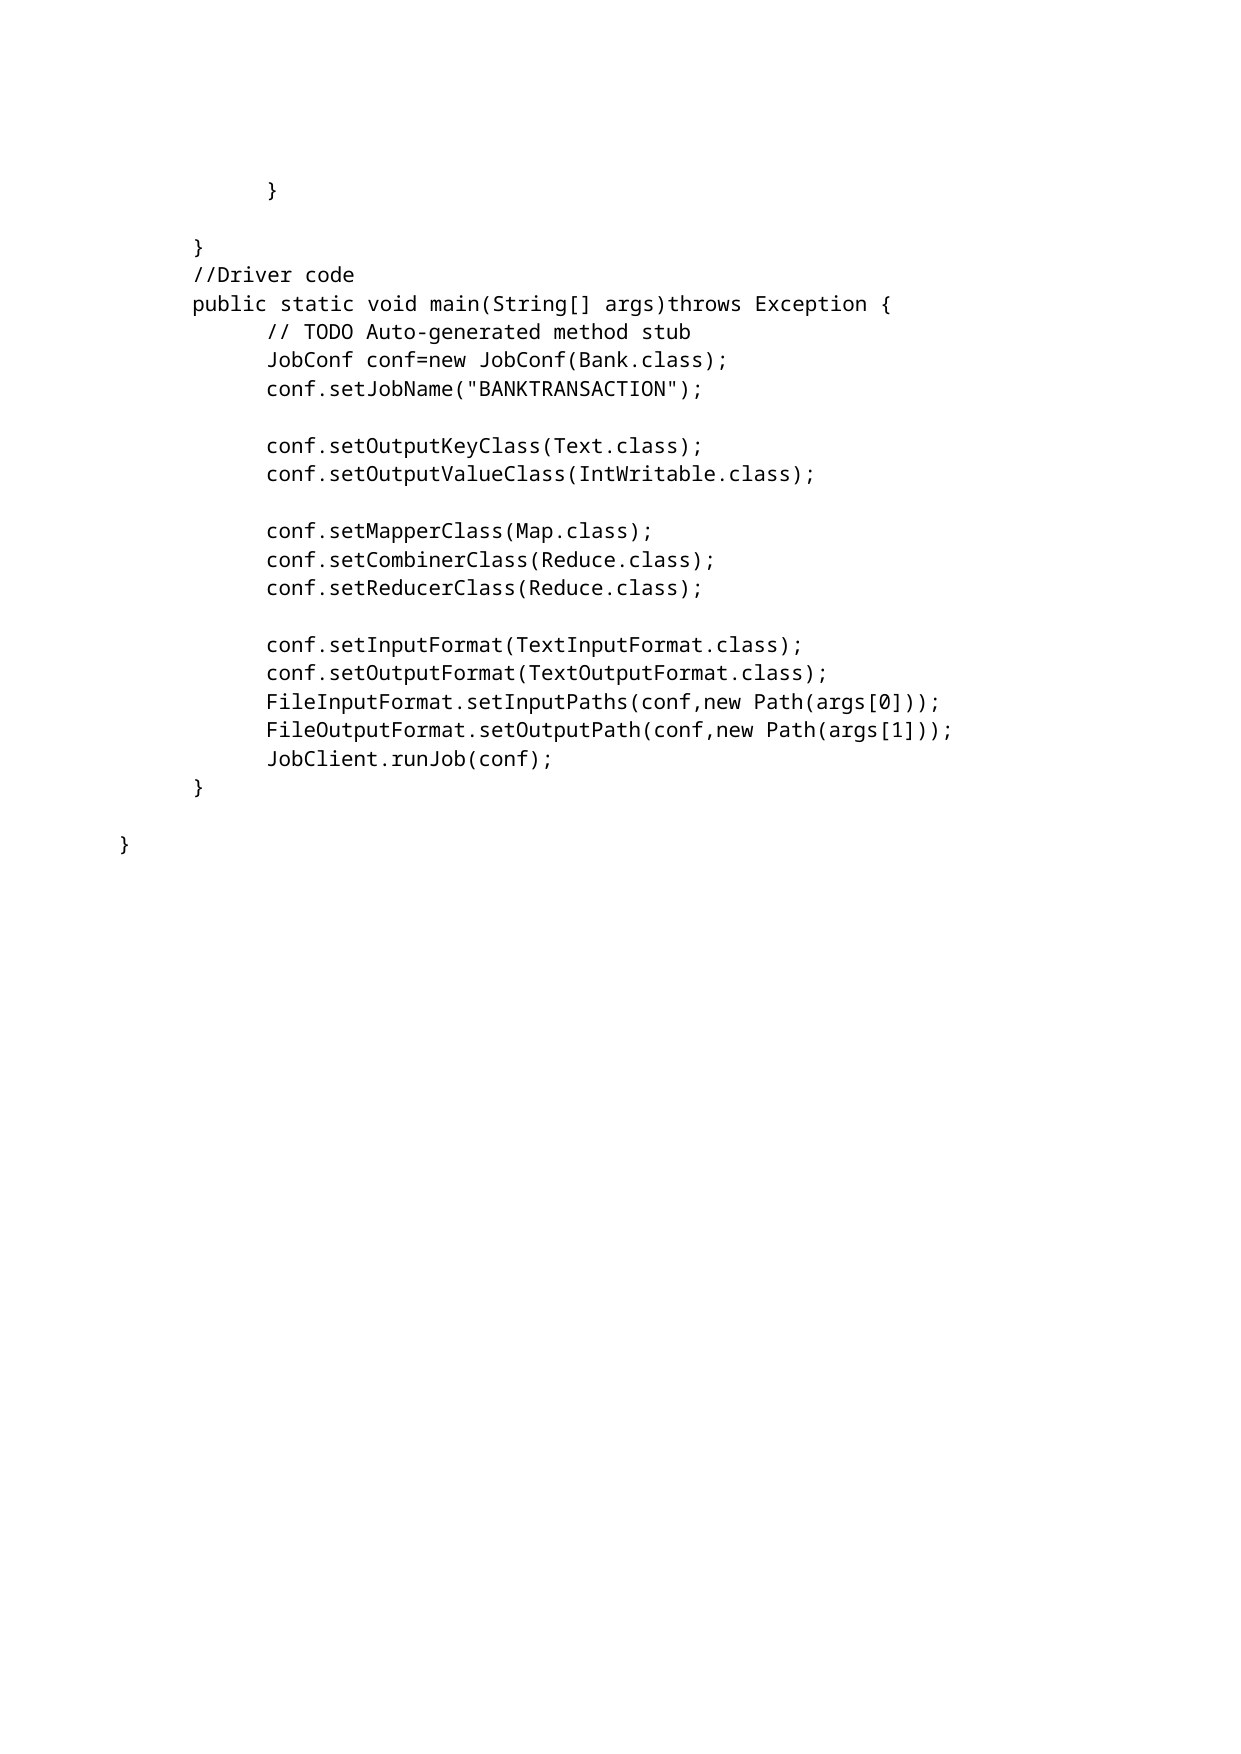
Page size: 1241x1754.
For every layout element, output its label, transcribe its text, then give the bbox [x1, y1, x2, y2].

text conf.setReducerClass(Reduce.class); [118, 573, 1122, 602]
text conf.setInputFormat(TextInputFormat.class); [118, 630, 1122, 658]
text conf.setOutputKeyClass(Text.class); [118, 431, 1122, 459]
text JobClient.runJob(conf); [118, 744, 1122, 772]
text } [118, 829, 1122, 858]
text } [118, 772, 1122, 801]
text JobConf conf=new JobConf(Bank.class); [118, 346, 1122, 374]
text // TODO Auto-generated method stub [118, 317, 1122, 346]
text public static void main(String[] args)throws Exception { [118, 289, 1122, 317]
text //Driver code [118, 260, 1122, 289]
text FileOutputFormat.setOutputPath(conf,new Path(args[1])); [118, 715, 1122, 744]
text conf.setOutputValueClass(IntWritable.class); [118, 459, 1122, 488]
text conf.setCombinerClass(Reduce.class); [118, 545, 1122, 573]
text } [118, 232, 1122, 260]
text conf.setJobName("BANKTRANSACTION"); [118, 374, 1122, 402]
text } [118, 175, 1122, 203]
text FileInputFormat.setInputPaths(conf,new Path(args[0])); [118, 687, 1122, 715]
text conf.setOutputFormat(TextOutputFormat.class); [118, 658, 1122, 687]
text conf.setMapperClass(Map.class); [118, 516, 1122, 545]
